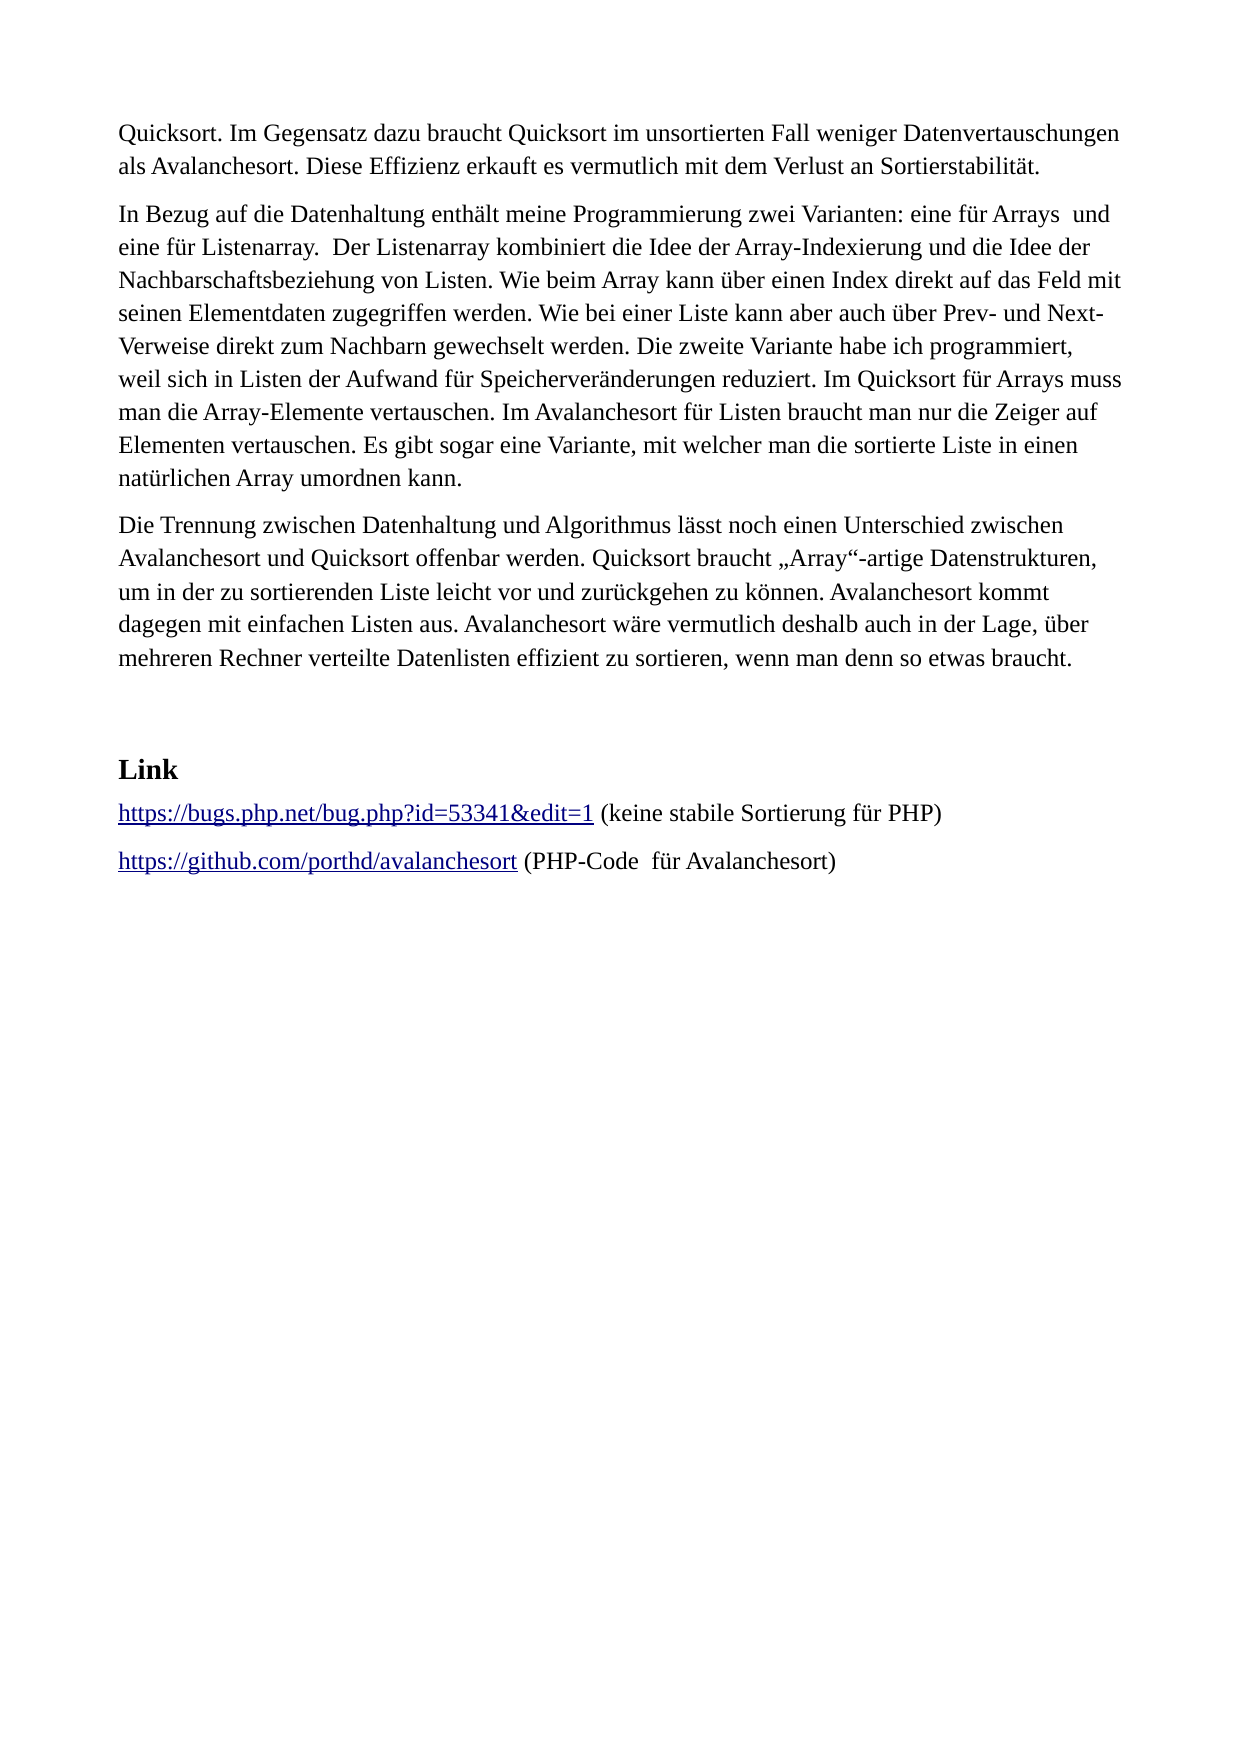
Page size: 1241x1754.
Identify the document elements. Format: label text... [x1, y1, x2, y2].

subtitle Link [118, 752, 1122, 786]
text Quicksort. Im Gegensatz dazu braucht Quicksort im unsortierten Fall weniger Datenvertauschungen als Avalanchesort. Diese Effizienz erkauft es vermutlich mit dem Verlust an Sortierstabilität. [118, 118, 1122, 180]
text https://github.com/porthd/avalanchesort (PHP-Code für Avalanchesort) [118, 846, 1122, 875]
text In Bezug auf die Datenhaltung enthält meine Programmierung zwei Varianten: eine für Arrays und eine für Listenarray. Der Listenarray kombiniert die Idee der Array-Indexierung und die Idee der Nachbarschaftsbeziehung von Listen. Wie beim Array kann über einen Index direkt auf das Feld mit seinen Elementdaten zugegriffen werden. Wie bei einer Liste kann aber auch über Prev- und Next-Verweise direkt zum Nachbarn gewechselt werden. Die zweite Variante habe ich programmiert, weil sich in Listen der Aufwand für Speicherveränderungen reduziert. Im Quicksort für Arrays muss man die Array-Elemente vertauschen. Im Avalanchesort für Listen braucht man nur die Zeiger auf Elementen vertauschen. Es gibt sogar eine Variante, mit welcher man die sortierte Liste in einen natürlichen Array umordnen kann. [118, 199, 1122, 492]
text Die Trennung zwischen Datenhaltung und Algorithmus lässt noch einen Unterschied zwischen Avalanchesort und Quicksort offenbar werden. Quicksort braucht „Array“-artige Datenstrukturen, um in der zu sortierenden Liste leicht vor und zurückgehen zu können. Avalanchesort kommt dagegen mit einfachen Listen aus. Avalanchesort wäre vermutlich deshalb auch in der Lage, über mehreren Rechner verteilte Datenlisten effizient zu sortieren, wenn man denn so etwas braucht. [118, 511, 1122, 671]
text https://bugs.php.net/bug.php?id=53341&edit=1 (keine stabile Sortierung für PHP) [118, 798, 1122, 827]
